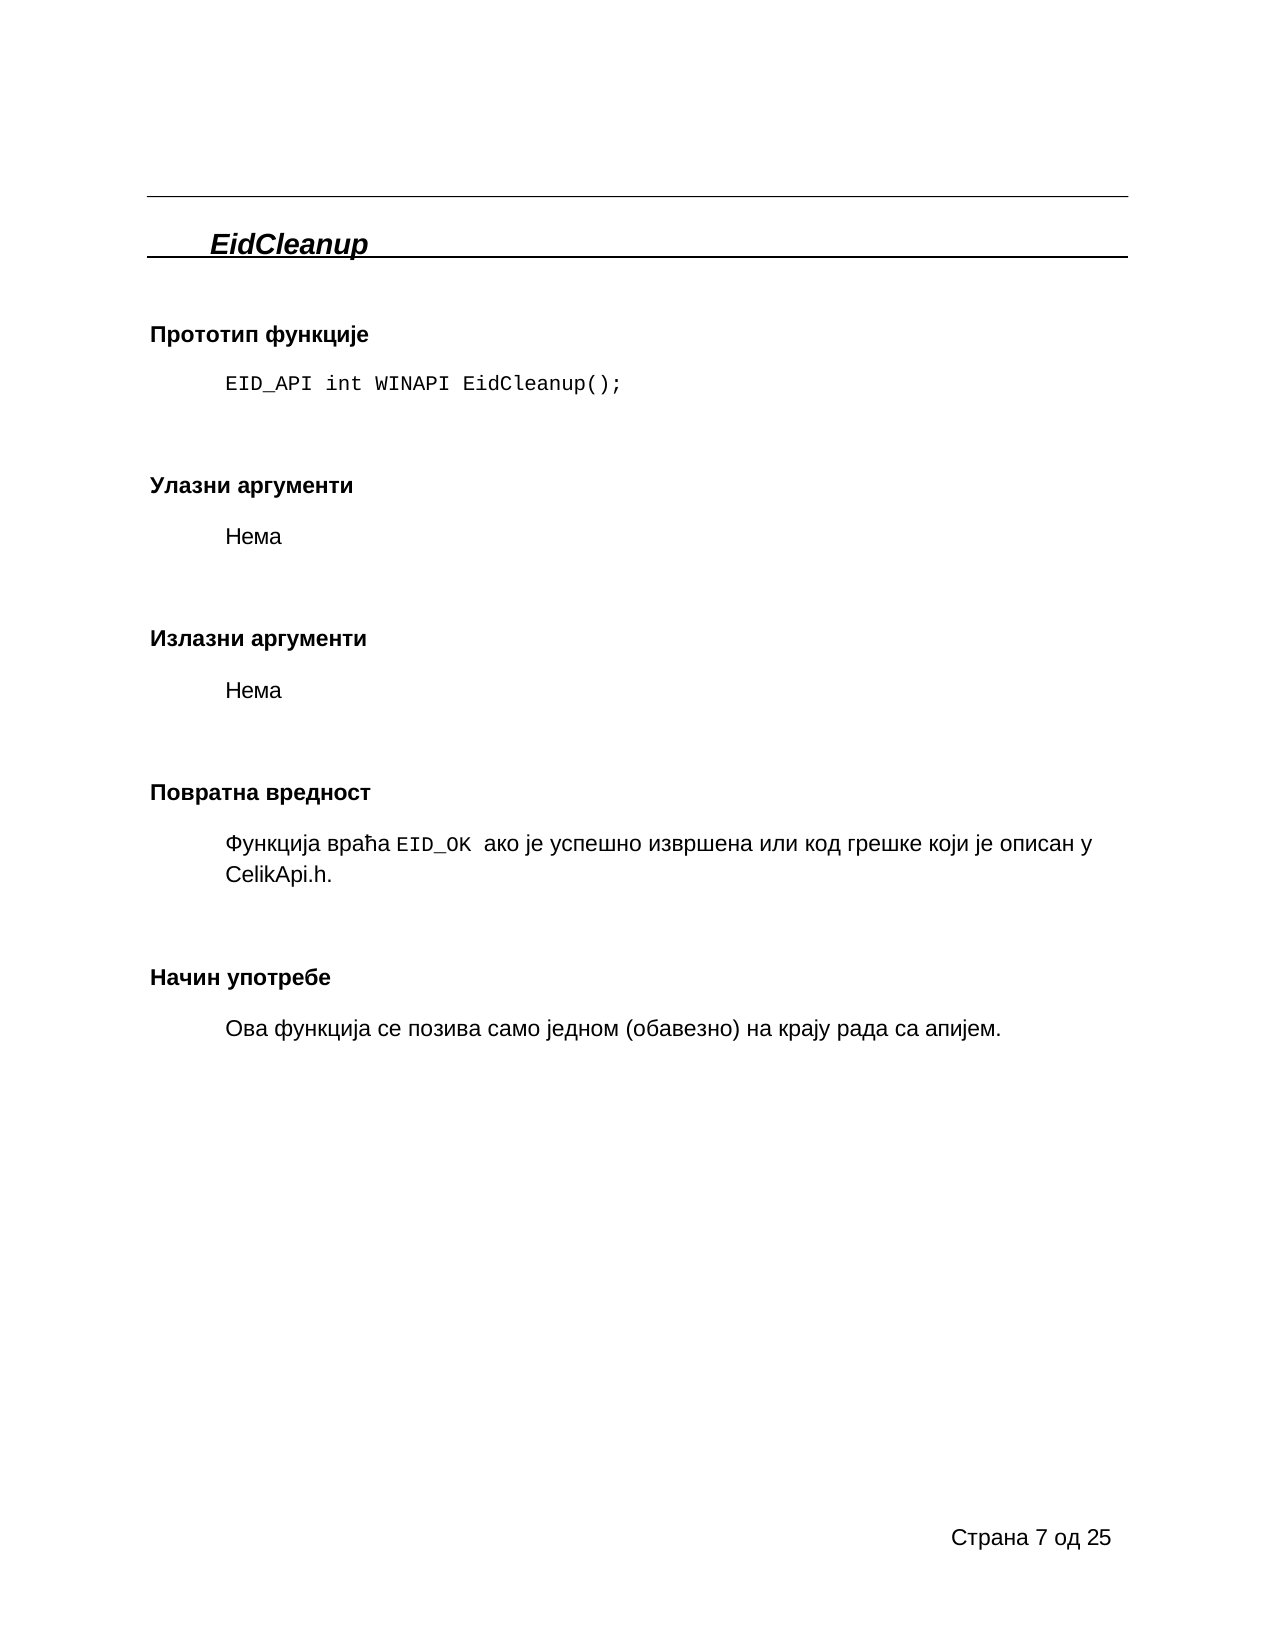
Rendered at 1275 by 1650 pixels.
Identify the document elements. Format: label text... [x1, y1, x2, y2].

subtitle Излазни аргументи [150, 625, 1162, 651]
subtitle EidCleanup [147, 227, 1162, 261]
text Функција враћа EID_OK ако је успешно извршена или код грешке који је описан у CelikApi.h. [225, 830, 1162, 888]
subtitle Улазни аргументи [150, 472, 1162, 498]
text Ова функција се позива само једном (обавезно) на крају рада са апијем. [225, 1015, 1162, 1041]
text EID_API int WINAPI EidCleanup(); [225, 372, 1162, 396]
text Нема [225, 677, 1162, 703]
subtitle Повратна вредност [150, 779, 1162, 805]
subtitle Начин употребе [150, 963, 1162, 990]
text Нема [225, 523, 1162, 549]
subtitle Прототип функције [150, 321, 1162, 348]
